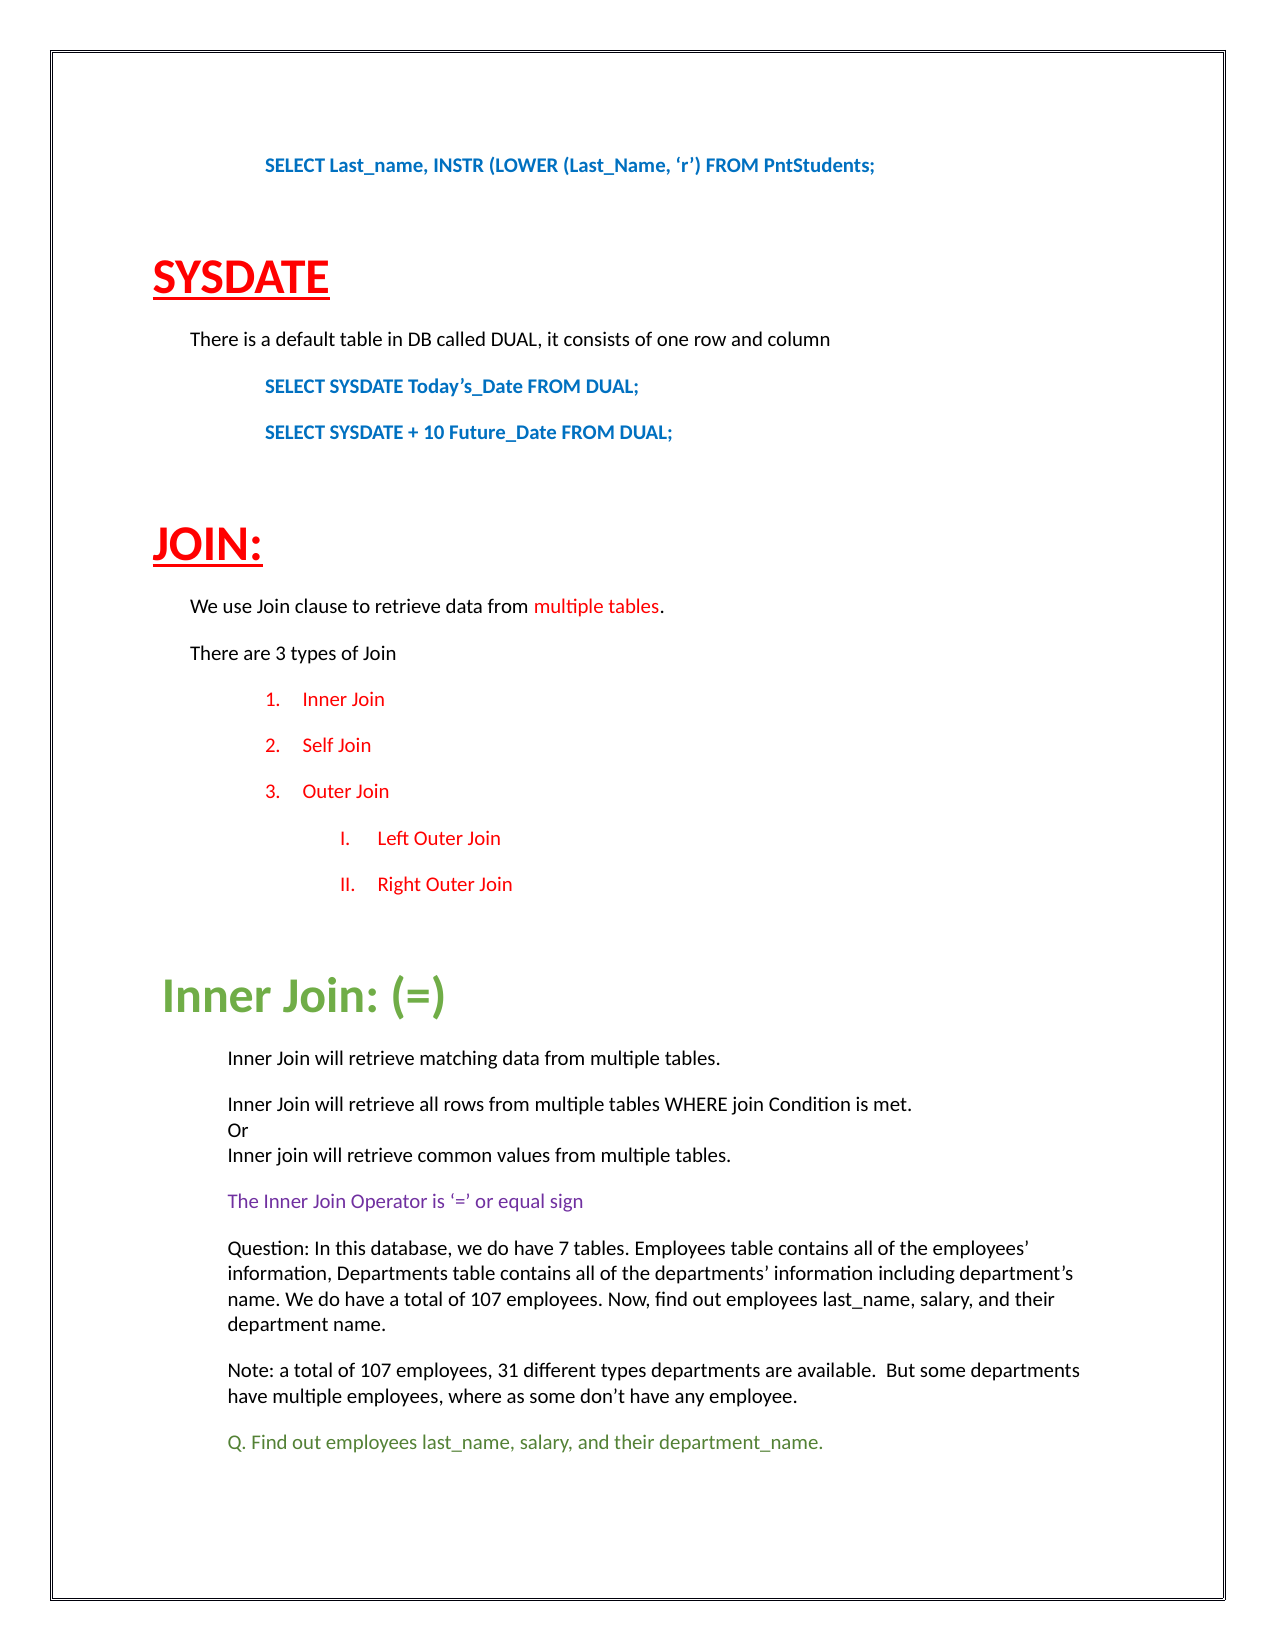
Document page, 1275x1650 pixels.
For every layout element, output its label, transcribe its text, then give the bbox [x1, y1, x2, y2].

text Inner Join will retrieve all rows from multiple tables WHERE join Condition is met. Or Inner join will retrieve common values from multiple tables. [227, 1092, 1123, 1168]
text The Inner Join Operator is ‘=’ or equal sign [227, 1189, 1123, 1214]
list Outer Join [265, 778, 1123, 804]
list Left Outer Join [340, 825, 1123, 850]
text SYSDATE [152, 245, 1123, 306]
text SELECT SYSDATE Today’s_Date FROM DUAL; [265, 373, 1123, 398]
list Self Join [265, 732, 1123, 758]
list Right Outer Join [340, 871, 1123, 896]
list Inner Join [265, 686, 1123, 711]
text There is a default table in DB called DUAL, it consists of one row and column [190, 327, 1123, 352]
text Note: a total of 107 employees, 31 different types departments are available. But some departments have multiple employees, where as some don’t have any employee. [227, 1357, 1123, 1408]
list Inner Join: (=) [162, 963, 1123, 1024]
text SELECT Last_name, INSTR (LOWER (Last_Name, ‘r’) FROM PntStudents; [265, 152, 1123, 178]
text There are 3 types of Join [190, 640, 1123, 665]
text SELECT SYSDATE + 10 Future_Date FROM DUAL; [265, 419, 1123, 444]
text We use Join clause to retrieve data from multiple tables. [190, 593, 1123, 619]
text Inner Join will retrieve matching data from multiple tables. [227, 1045, 1123, 1071]
text Q. Find out employees last_name, salary, and their department_name. [227, 1429, 1123, 1454]
text JOIN: [152, 512, 1123, 573]
text Question: In this database, we do have 7 tables. Employees table contains all of the employees’ information, Departments table contains all of the departments’ information including department’s name. We do have a total of 107 employees. Now, find out employees last_name, salary, and their department name. [227, 1235, 1123, 1337]
